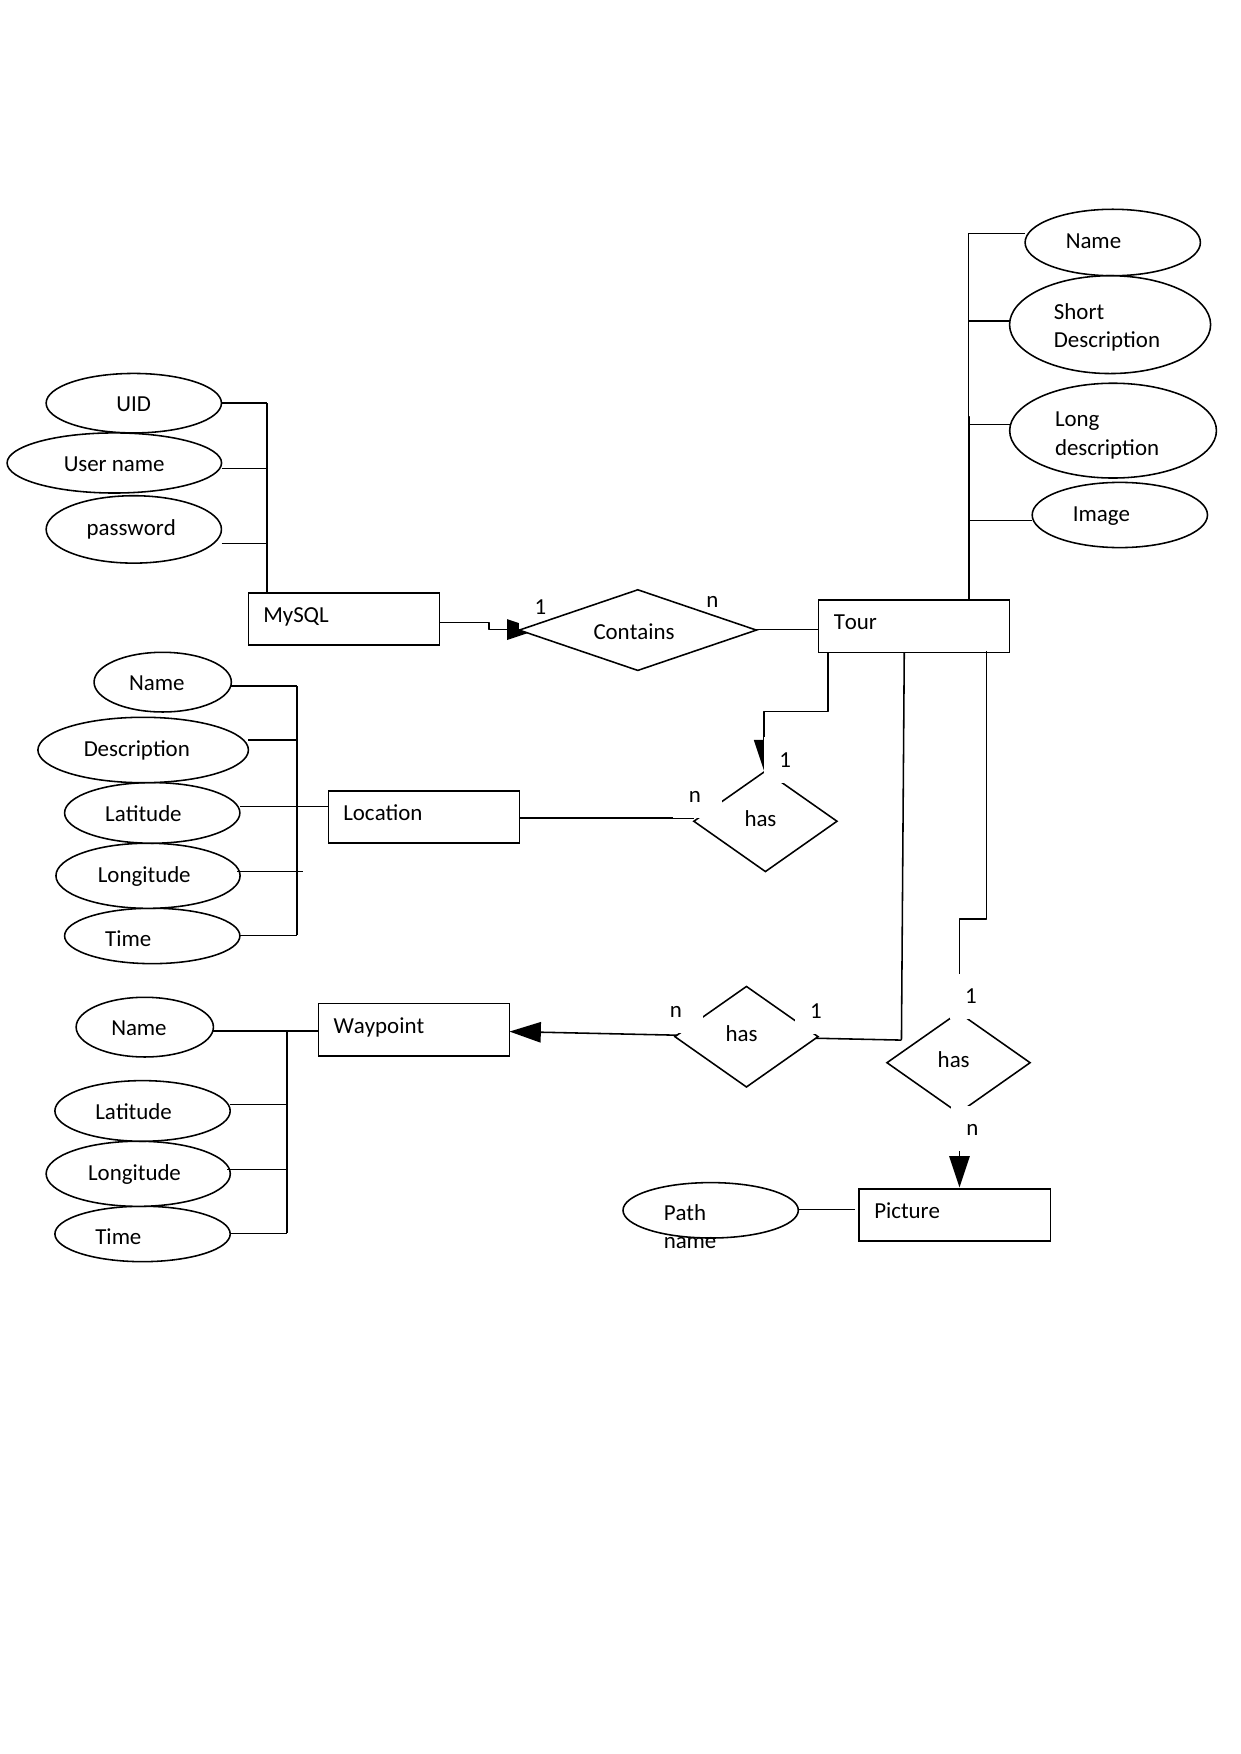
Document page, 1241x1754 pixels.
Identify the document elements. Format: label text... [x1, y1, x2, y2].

text n [669, 996, 688, 1023]
text 1 [534, 592, 552, 620]
text 1 [810, 996, 828, 1024]
text n [966, 1113, 984, 1141]
text 1 [965, 981, 983, 1009]
text n [688, 780, 707, 808]
text 1 [779, 745, 797, 773]
text n [706, 585, 724, 613]
